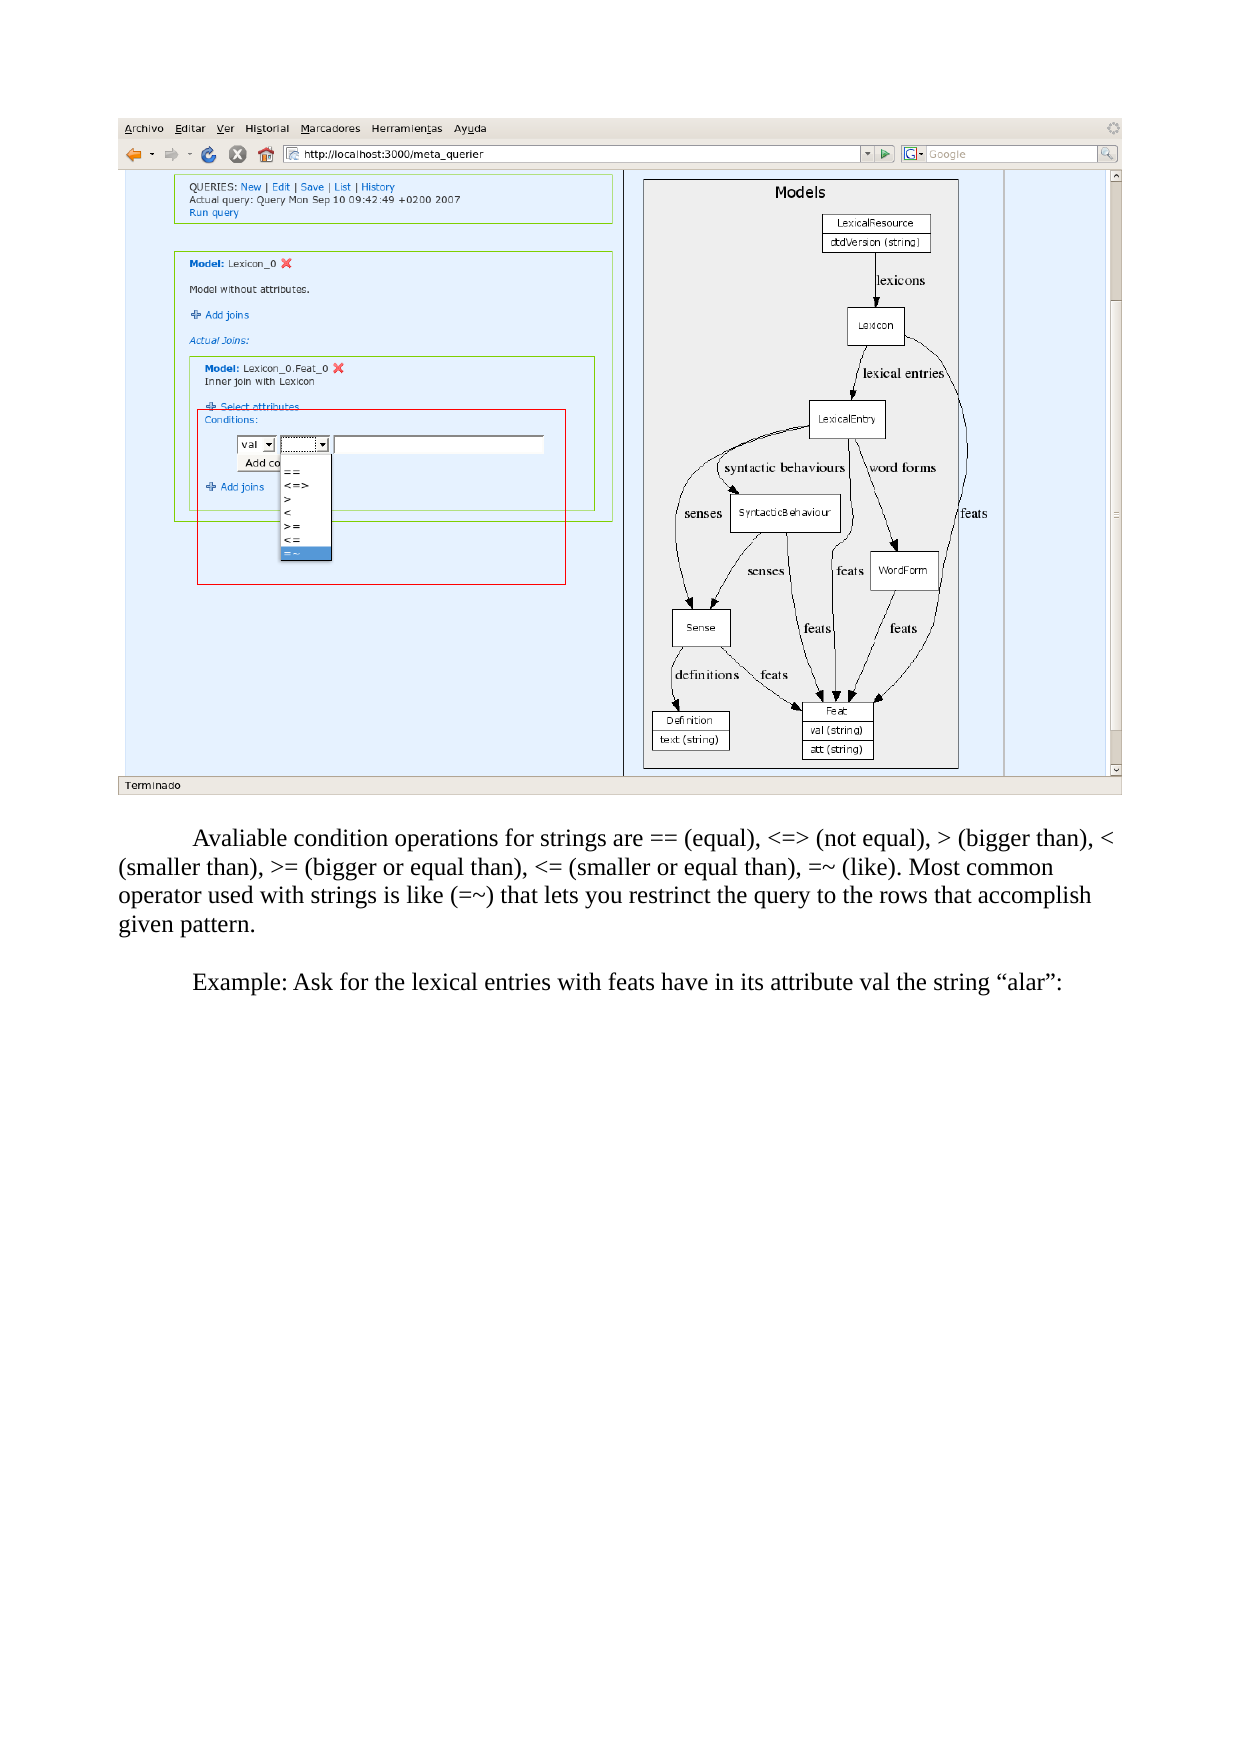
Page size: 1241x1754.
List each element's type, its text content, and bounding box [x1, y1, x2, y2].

picture [118, 118, 1122, 795]
text Avaliable condition operations for strings are == (equal), <=> (not equal), > (bigger than), < (smaller than), >= (bigger or equal than), <= (smaller or equal than), =~ (like). Most common operator used with strings is like (=~) that lets you restrinct the query to the rows that accomplish given pattern. [118, 823, 1122, 938]
text Example: Ask for the lexical entries with feats have in its attribute val the string “alar”: [118, 967, 1122, 996]
